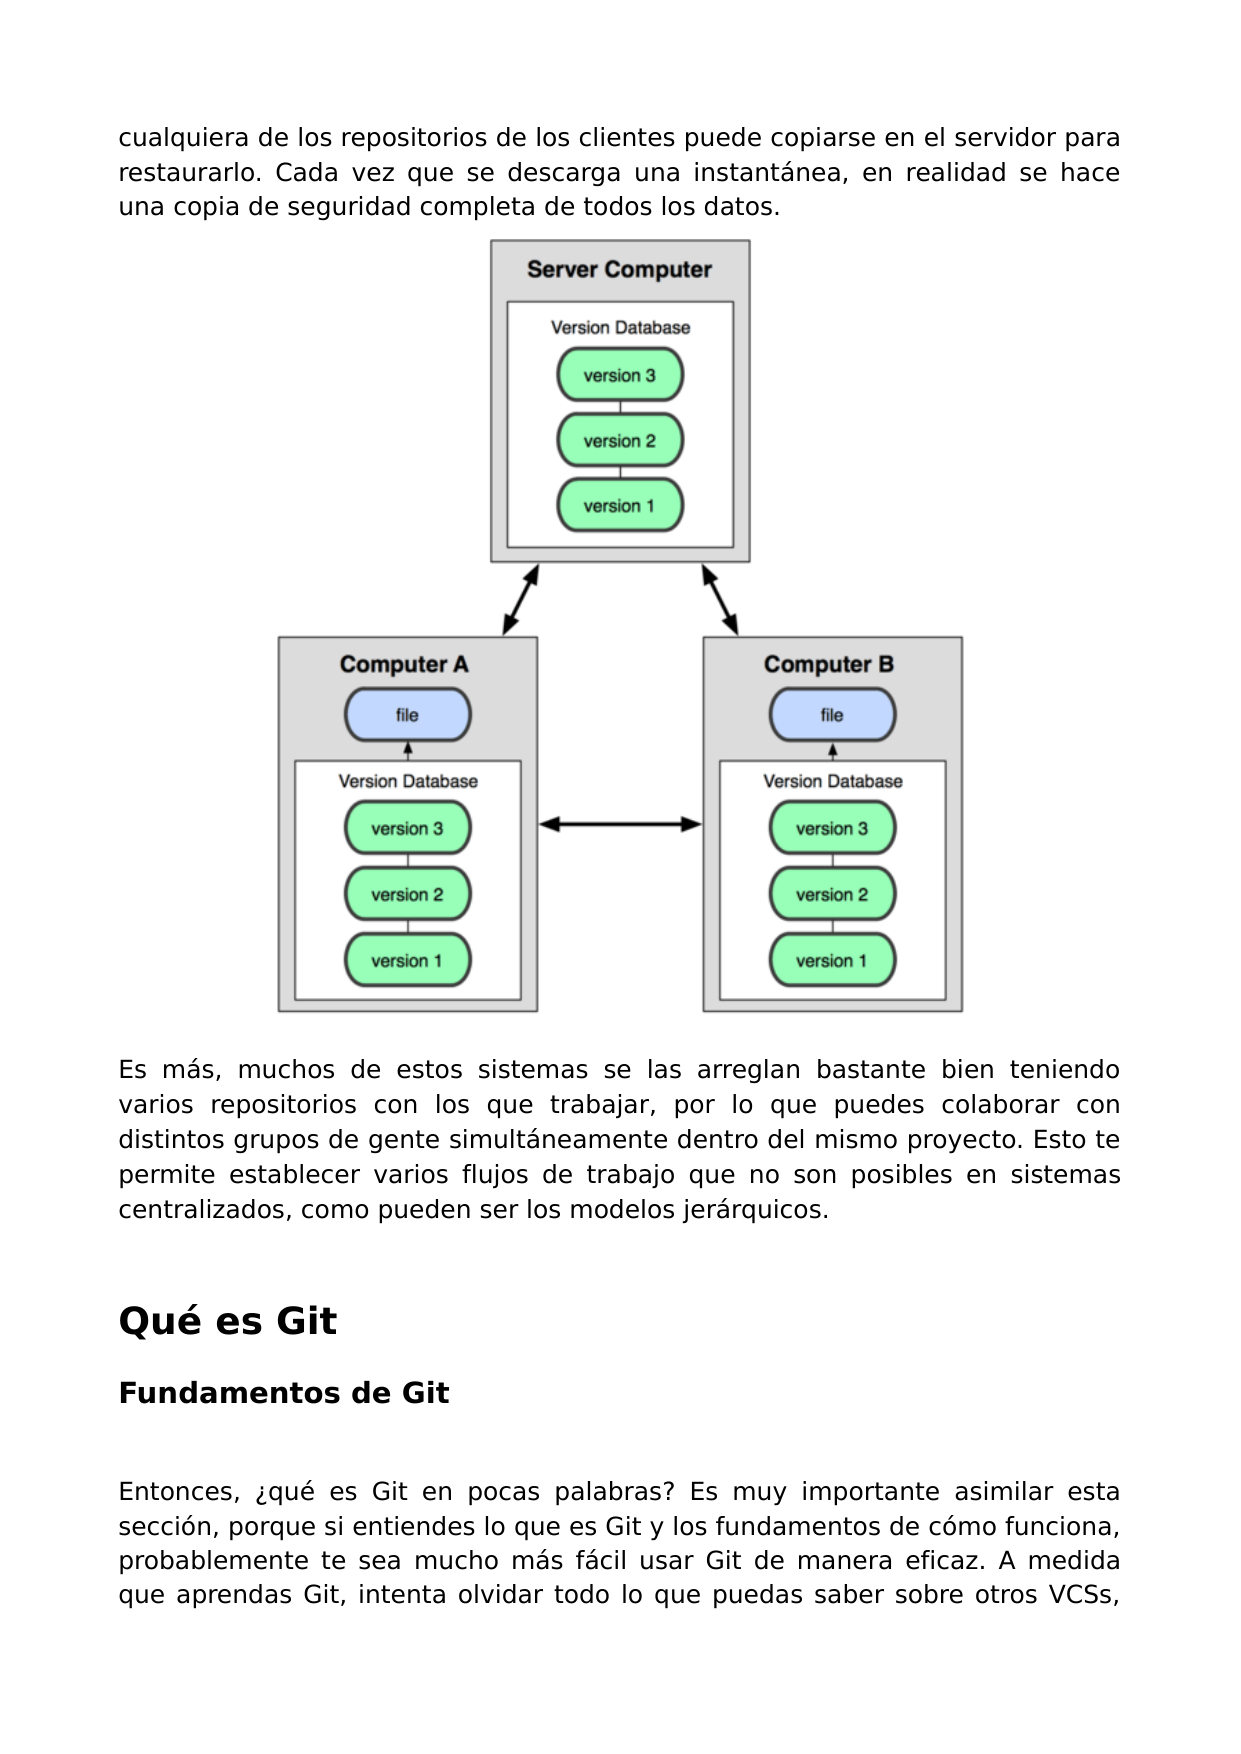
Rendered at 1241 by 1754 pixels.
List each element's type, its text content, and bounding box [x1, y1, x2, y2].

text Entonces, ¿qué es Git en pocas palabras? Es muy importante asimilar esta sección, porque si entiendes lo que es Git y los fundamentos de cómo funciona, probablemente te sea mucho más fácil usar Git de manera eficaz. A medida que aprendas Git, intenta olvidar todo lo que puedas saber sobre otros VCSs, [118, 1472, 1122, 1610]
text Es más, muchos de estos sistemas se las arreglan bastante bien teniendo varios repositorios con los que trabajar, por lo que puedes colaborar con distintos grupos de gente simultáneamente dentro del mismo proyecto. Esto te permite establecer varios flujos de trabajo que no son posibles en sistemas centralizados, como pueden ser los modelos jerárquicos. [118, 1021, 1122, 1225]
text cualquiera de los repositorios de los clientes puede copiarse en el servidor para restaurarlo. Cada vez que se descarga una instantánea, en realidad se hace una copia de seguridad completa de todos los datos. [118, 118, 1122, 221]
picture [275, 238, 965, 1015]
subtitle Fundamentos de Git [118, 1376, 1122, 1410]
subtitle Qué es Git [118, 1270, 1122, 1343]
